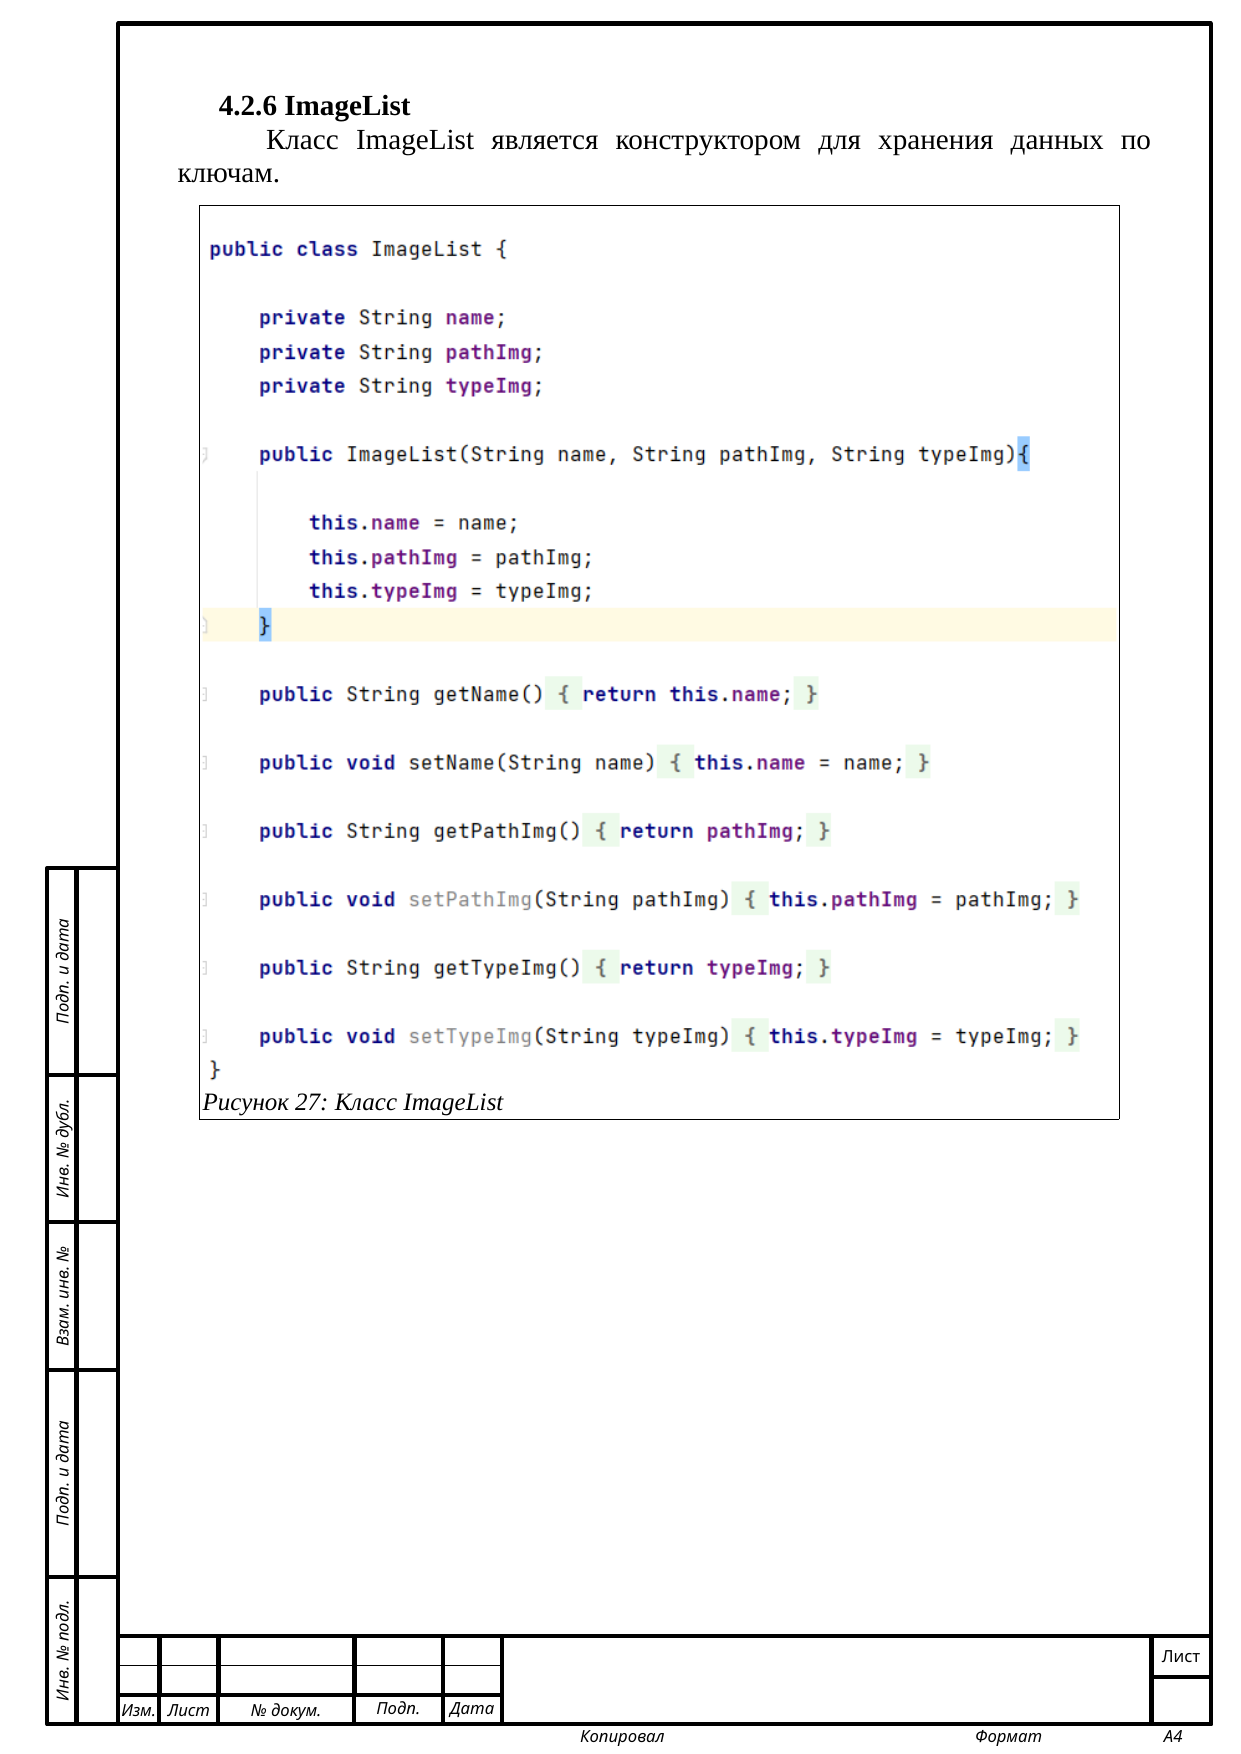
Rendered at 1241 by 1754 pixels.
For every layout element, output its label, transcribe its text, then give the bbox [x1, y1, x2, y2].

text Рисунок 27: Класс ImageList [202, 1088, 1116, 1116]
text Класс ImageList является конструктором для хранения данных по ключам. [177, 122, 1152, 189]
picture [202, 220, 1117, 1088]
subtitle ImageList [218, 88, 1152, 122]
text [200, 206, 1119, 1119]
